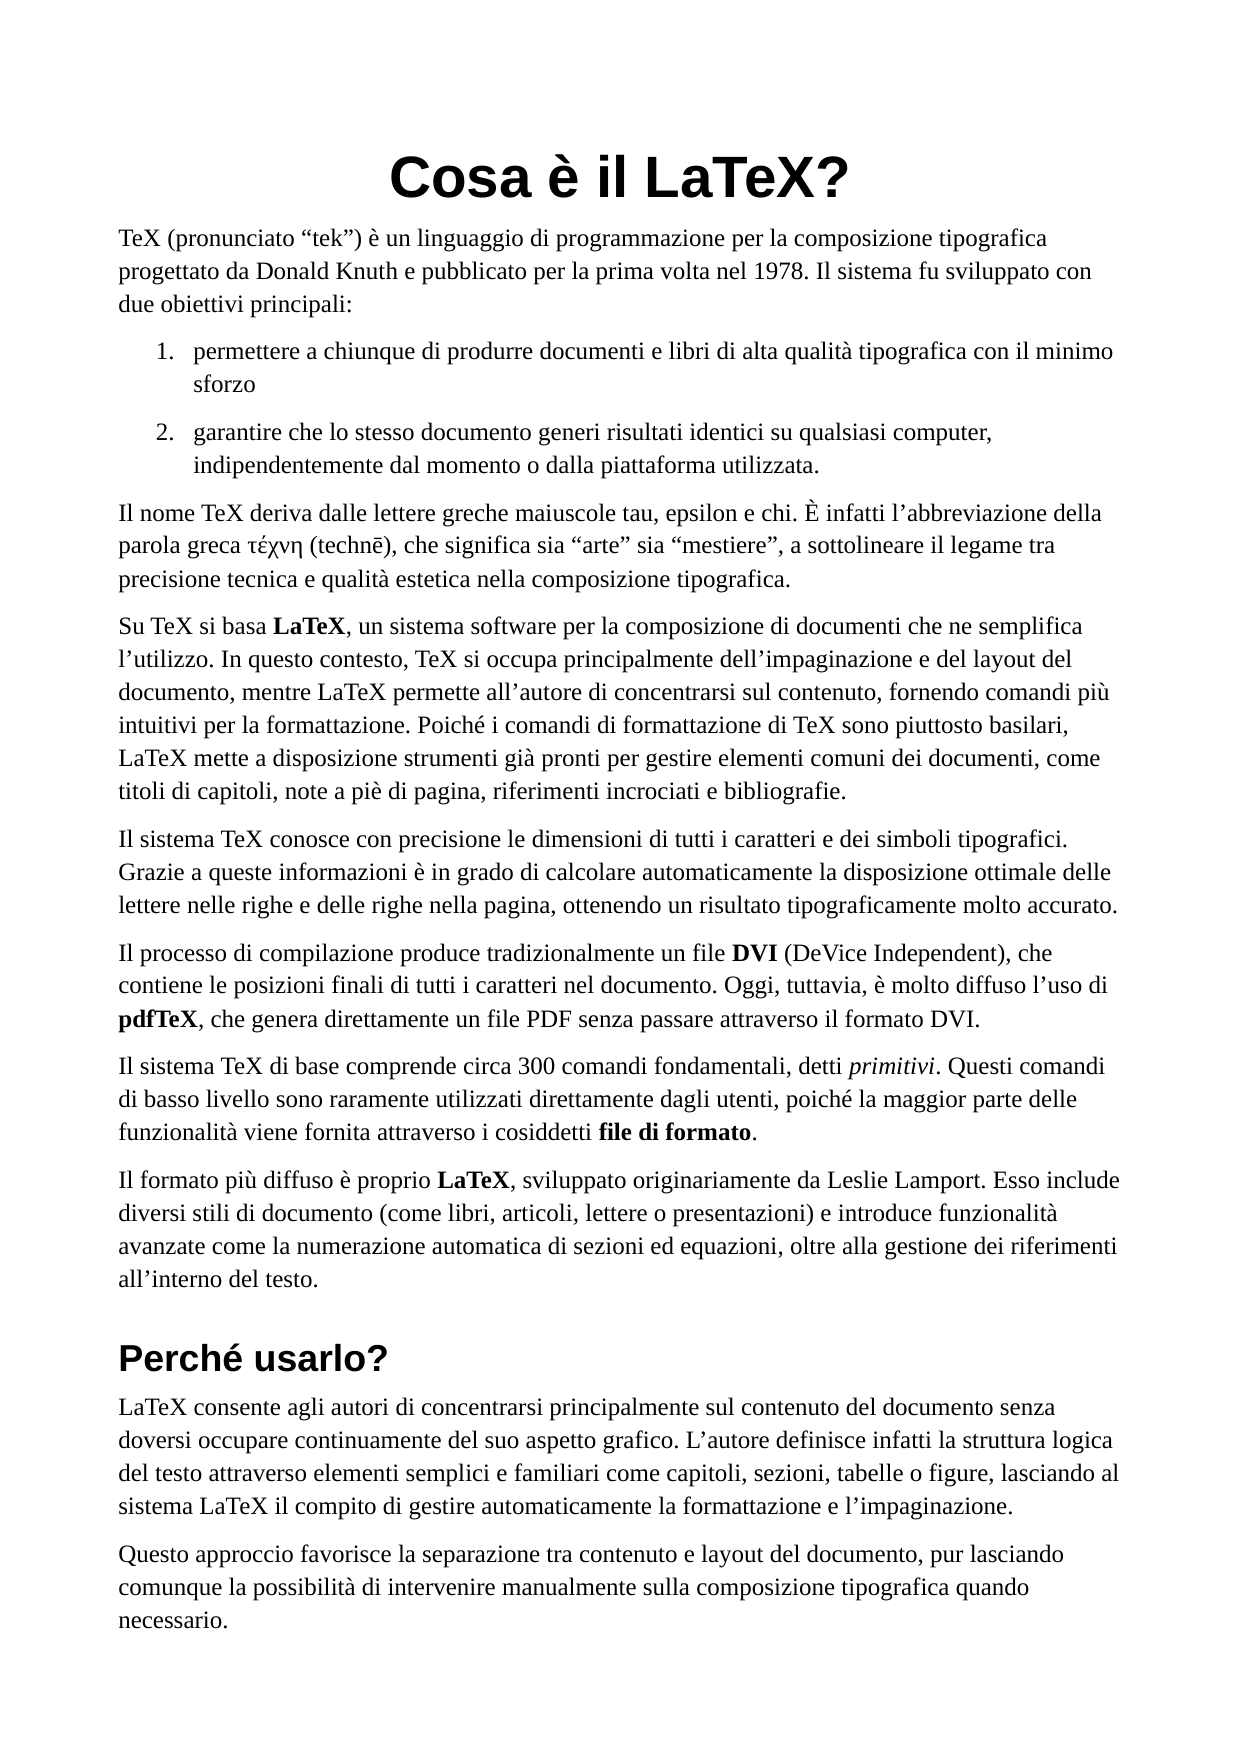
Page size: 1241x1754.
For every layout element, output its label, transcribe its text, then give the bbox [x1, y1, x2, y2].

subtitle Perché usarlo? [118, 1337, 1122, 1380]
list permettere a chiunque di produrre documenti e libri di alta qualità tipografica con il minimo sforzo [156, 336, 1122, 398]
text Questo approccio favorisce la separazione tra contenuto e layout del documento, pur lasciando comunque la possibilità di intervenire manualmente sulla composizione tipografica quando necessario. [118, 1539, 1122, 1634]
list garantire che lo stesso documento generi risultati identici su qualsiasi computer, indipendentemente dal momento o dalla piattaforma utilizzata. [156, 417, 1122, 479]
text Il nome TeX deriva dalle lettere greche maiuscole tau, epsilon e chi. È infatti l’abbreviazione della parola greca τέχνη (technē), che significa sia “arte” sia “mestiere”, a sottolineare il legame tra precisione tecnica e qualità estetica nella composizione tipografica. [118, 498, 1122, 592]
text Il sistema TeX di base comprende circa 300 comandi fondamentali, detti primitivi. Questi comandi di basso livello sono raramente utilizzati direttamente dagli utenti, poiché la maggior parte delle funzionalità viene fornita attraverso i cosiddetti file di formato. [118, 1051, 1122, 1146]
text LaTeX consente agli autori di concentrarsi principalmente sul contenuto del documento senza doversi occupare continuamente del suo aspetto grafico. L’autore definisce infatti la struttura logica del testo attraverso elementi semplici e familiari come capitoli, sezioni, tabelle o figure, lasciando al sistema LaTeX il compito di gestire automaticamente la formattazione e l’impaginazione. [118, 1392, 1122, 1520]
title Cosa è il LaTeX? [118, 143, 1122, 210]
text TeX (pronunciato “tek”) è un linguaggio di programmazione per la composizione tipografica progettato da Donald Knuth e pubblicato per la prima volta nel 1978. Il sistema fu sviluppato con due obiettivi principali: [118, 223, 1122, 317]
text Su TeX si basa LaTeX, un sistema software per la composizione di documenti che ne semplifica l’utilizzo. In questo contesto, TeX si occupa principalmente dell’impaginazione e del layout del documento, mentre LaTeX permette all’autore di concentrarsi sul contenuto, fornendo comandi più intuitivi per la formattazione. Poiché i comandi di formattazione di TeX sono piuttosto basilari, LaTeX mette a disposizione strumenti già pronti per gestire elementi comuni dei documenti, come titoli di capitoli, note a piè di pagina, riferimenti incrociati e bibliografie. [118, 611, 1122, 805]
text Il sistema TeX conosce con precisione le dimensioni di tutti i caratteri e dei simboli tipografici. Grazie a queste informazioni è in grado di calcolare automaticamente la disposizione ottimale delle lettere nelle righe e delle righe nella pagina, ottenendo un risultato tipograficamente molto accurato. [118, 824, 1122, 919]
text Il processo di compilazione produce tradizionalmente un file DVI (DeVice Independent), che contiene le posizioni finali di tutti i caratteri nel documento. Oggi, tuttavia, è molto diffuso l’uso di pdfTeX, che genera direttamente un file PDF senza passare attraverso il formato DVI. [118, 938, 1122, 1032]
text Il formato più diffuso è proprio LaTeX, sviluppato originariamente da Leslie Lamport. Esso include diversi stili di documento (come libri, articoli, lettere o presentazioni) e introduce funzionalità avanzate come la numerazione automatica di sezioni ed equazioni, oltre alla gestione dei riferimenti all’interno del testo. [118, 1165, 1122, 1293]
